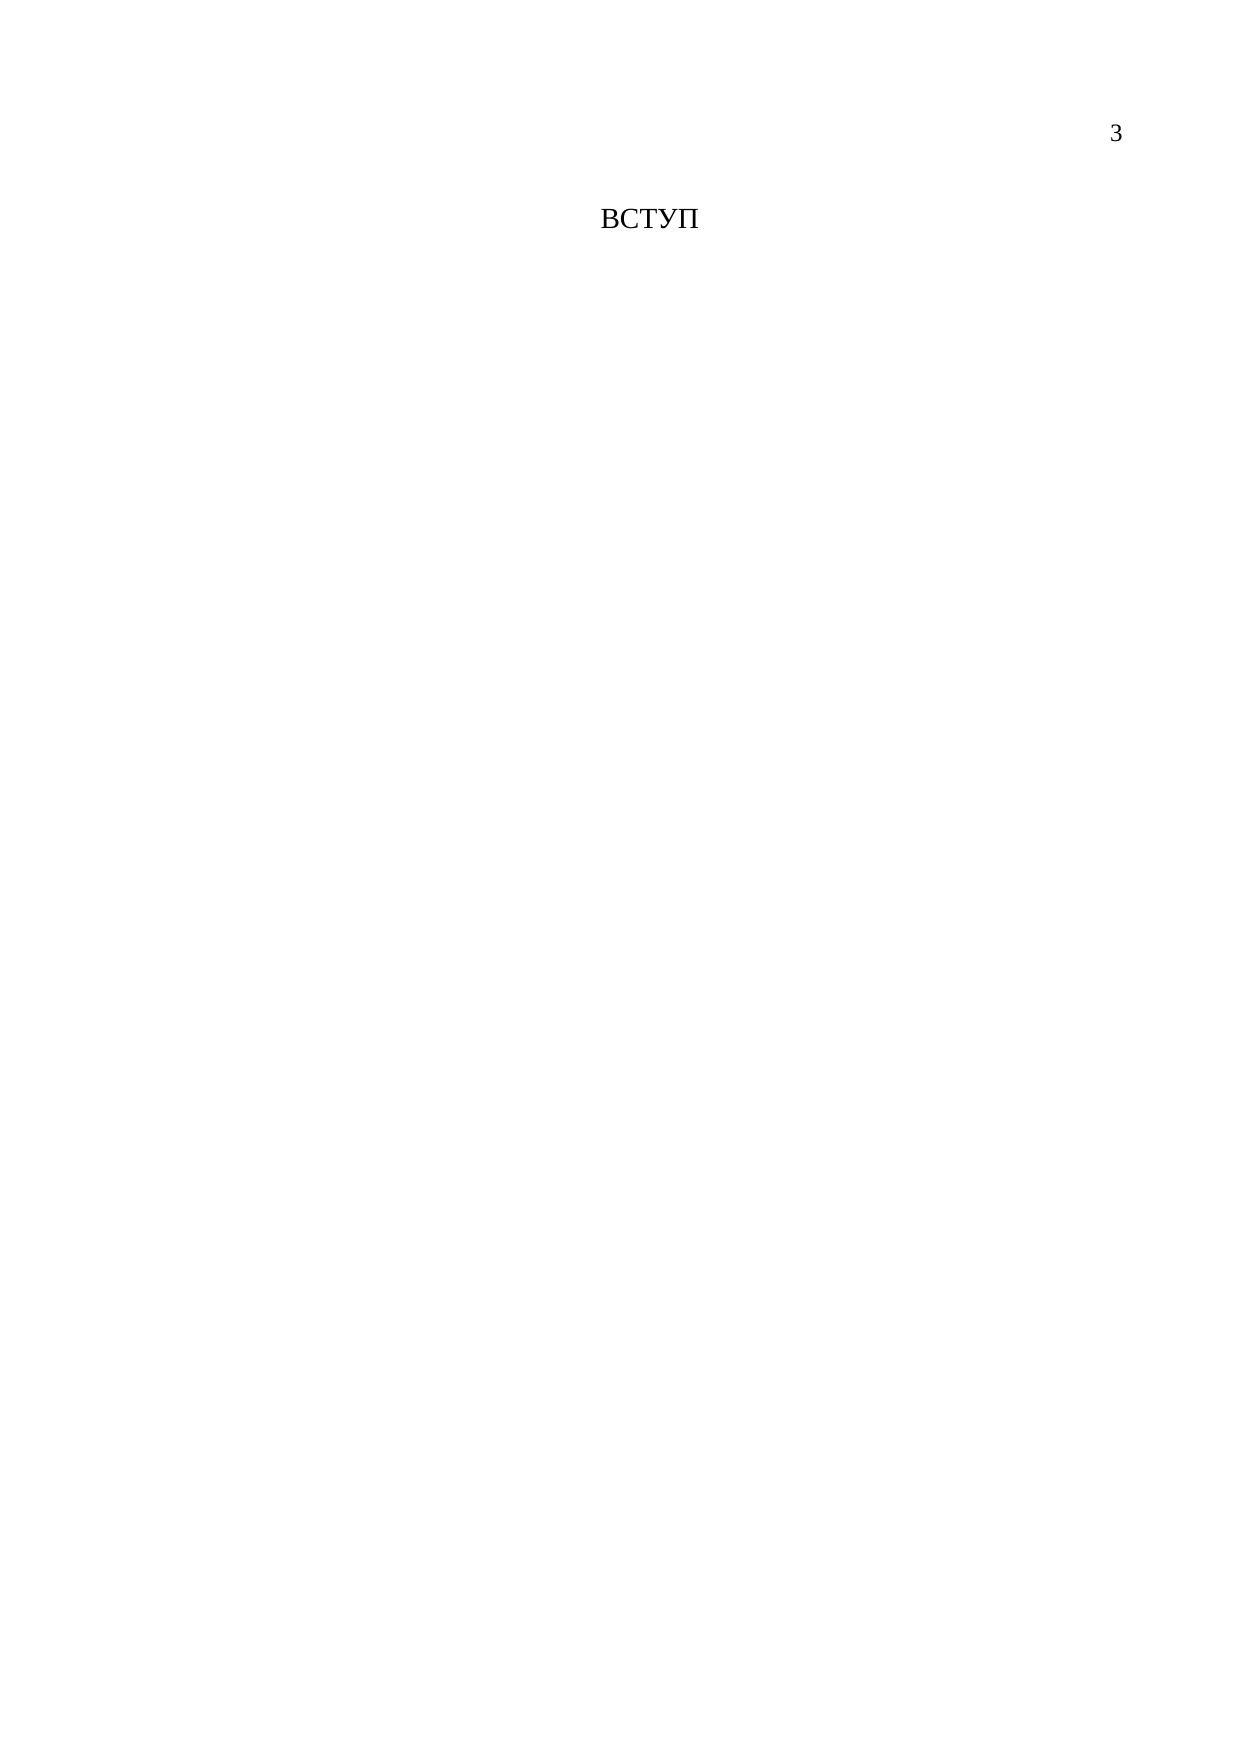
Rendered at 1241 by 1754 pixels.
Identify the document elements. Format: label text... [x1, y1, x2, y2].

subtitle вступ [177, 201, 1122, 235]
